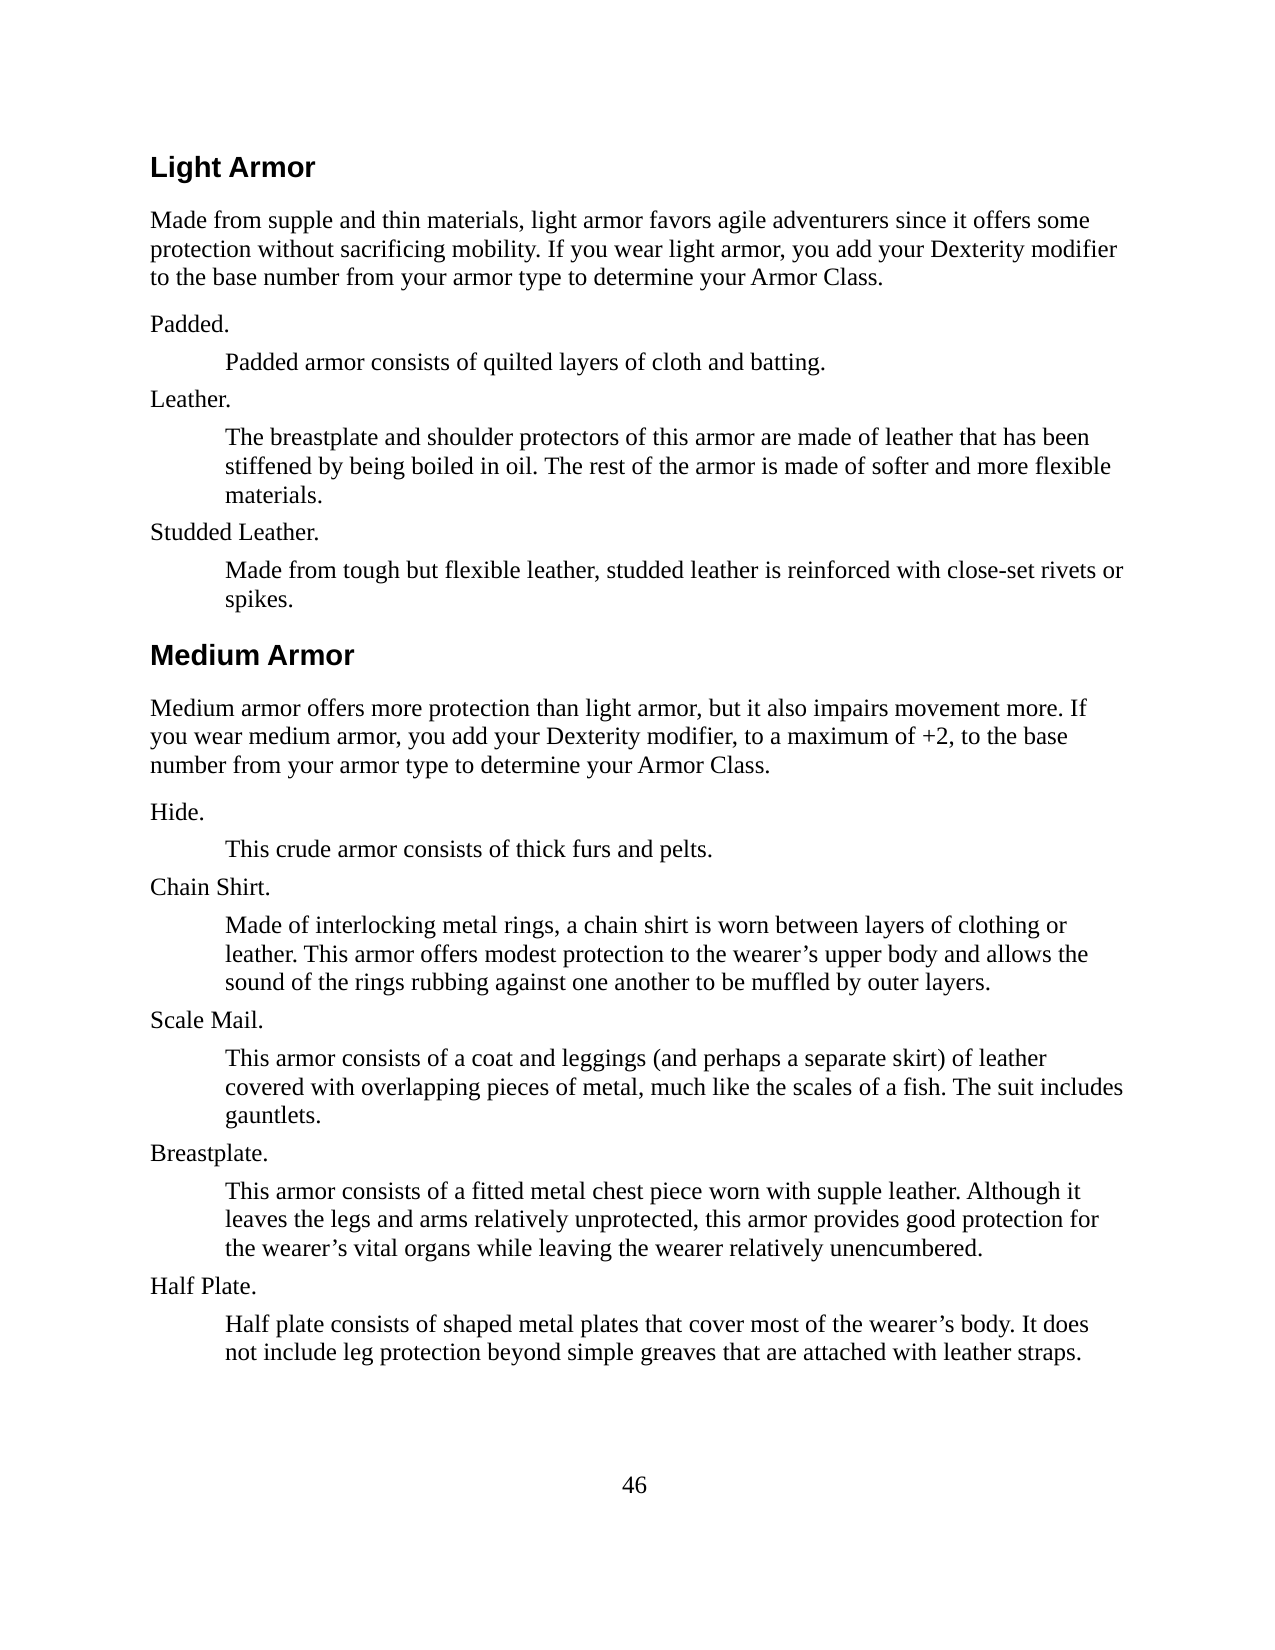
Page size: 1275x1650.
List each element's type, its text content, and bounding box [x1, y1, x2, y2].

text Made of interlocking metal rings, a chain shirt is worn between layers of clothing or leather. This armor offers modest protection to the wearer’s upper body and allows the sound of the rings rubbing against one another to be muffled by outer layers. [225, 910, 1125, 996]
text Hide. [150, 797, 1125, 826]
text Breastplate. [150, 1138, 1125, 1167]
text Half plate consists of shaped metal plates that cover most of the wearer’s body. It does not include leg protection beyond simple greaves that are attached with leather straps. [225, 1309, 1125, 1366]
text This armor consists of a fitted metal chest piece worn with supple leather. Although it leaves the legs and arms relatively unprotected, this armor provides good protection for the wearer’s vital organs while leaving the wearer relatively unencumbered. [225, 1176, 1125, 1262]
text Leather. [150, 384, 1125, 413]
text Half Plate. [150, 1271, 1125, 1300]
text Made from supple and thin materials, light armor favors agile adventurers since it offers some protection without sacrificing mobility. If you wear light armor, you add your Dexterity modifier to the base number from your armor type to determine your Armor Class. [150, 205, 1125, 291]
text Scale Mail. [150, 1005, 1125, 1034]
text The breastplate and shoulder protectors of this armor are made of leather that has been stiffened by being boiled in oil. The rest of the armor is made of softer and more flexible materials. [225, 422, 1125, 508]
text Chain Shirt. [150, 872, 1125, 901]
text Padded. [150, 309, 1125, 338]
subtitle Medium Armor [150, 638, 1125, 671]
text Medium armor offers more protection than light armor, but it also impairs movement more. If you wear medium armor, you add your Dexterity modifier, to a maximum of +2, to the base number from your armor type to determine your Armor Class. [150, 693, 1125, 779]
text This crude armor consists of thick furs and pelts. [225, 834, 1125, 863]
text This armor consists of a coat and leggings (and perhaps a separate skirt) of leather covered with overlapping pieces of metal, much like the scales of a fish. The suit includes gauntlets. [225, 1043, 1125, 1129]
text Padded armor consists of quilted layers of cloth and batting. [225, 347, 1125, 376]
text Made from tough but flexible leather, studded leather is reinforced with close-set rivets or spikes. [225, 555, 1125, 613]
text Studded Leather. [150, 517, 1125, 546]
subtitle Light Armor [150, 150, 1125, 183]
